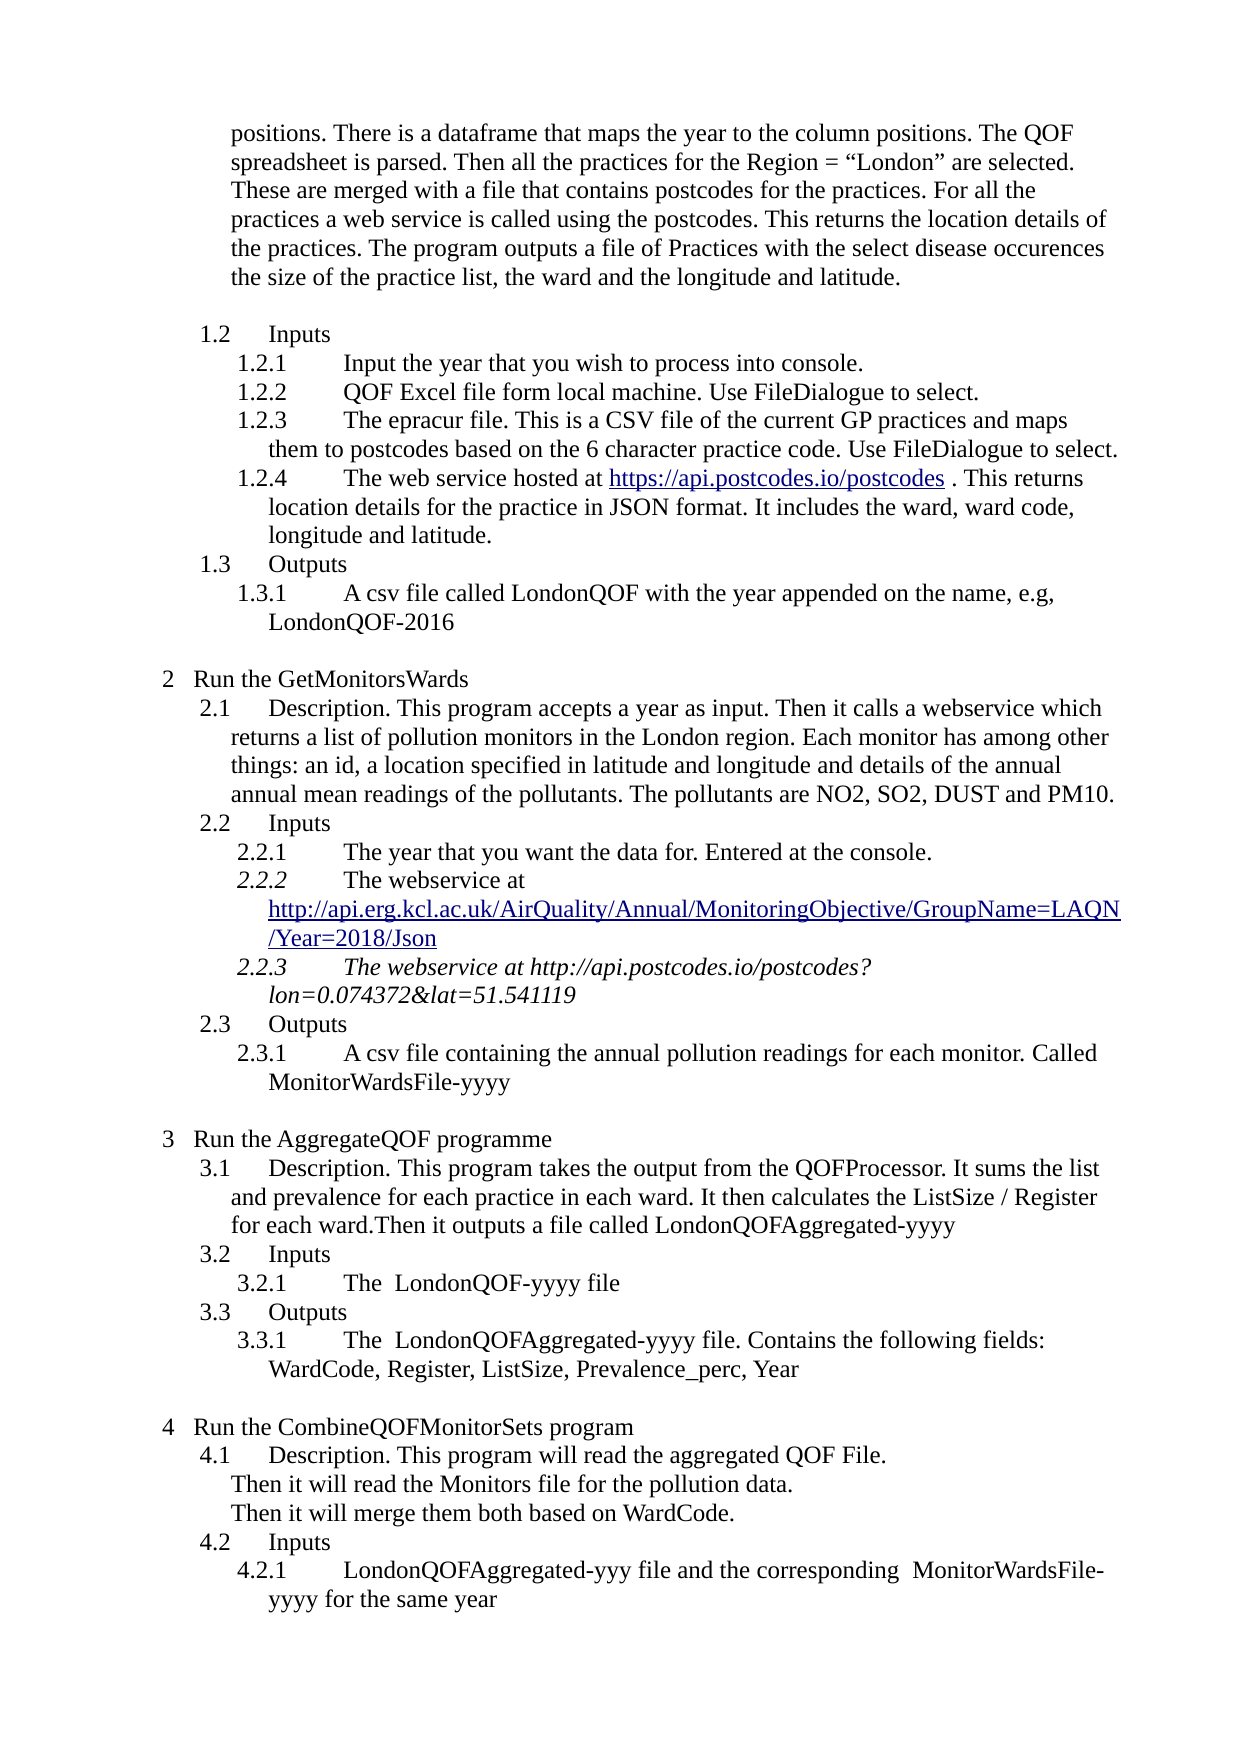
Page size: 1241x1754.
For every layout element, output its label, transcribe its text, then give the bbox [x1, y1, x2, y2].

list A csv file called LondonQOF with the year appended on the name, e.g, LondonQOF-2016 [231, 578, 1122, 636]
list The year that you want the data for. Entered at the console. [231, 837, 1122, 866]
list Description. This program will read the aggregated QOF File. Then it will read the Monitors file for the pollution data. Then it will merge them both based on WardCode. [193, 1441, 1122, 1527]
list Description. This program takes the output from the QOFProcessor. It sums the list and prevalence for each practice in each ward. It then calculates the ListSize / Register for each ward.Then it outputs a file called LondonQOFAggregated-yyyy [193, 1153, 1122, 1239]
list The webservice at http://api.erg.kcl.ac.uk/AirQuality/Annual/MonitoringObjective/GroupName=LAQN/Year=2018/Json [231, 866, 1122, 952]
list Inputs [193, 319, 1122, 348]
list These are merged with a file that contains postcodes for the practices. For all the practices a web service is called using the postcodes. This returns the location details of the practices. The program outputs a file of Practices with the select disease occurences the size of the practice list, the ward and the longitude and latitude. [193, 176, 1122, 291]
list Run the CombineQOFMonitorSets program [156, 1412, 1122, 1441]
list WardCode, Register, ListSize, Prevalence_perc, Year [231, 1354, 1122, 1383]
list Outputs [193, 549, 1122, 578]
list A csv file containing the annual pollution readings for each monitor. Called MonitorWardsFile-yyyy [231, 1038, 1122, 1096]
list Inputs [193, 1239, 1122, 1268]
list The webservice at http://api.postcodes.io/postcodes?lon=0.074372&lat=51.541119 [231, 952, 1122, 1009]
list The LondonQOF-yyyy file [231, 1268, 1122, 1297]
list positions. There is a dataframe that maps the year to the column positions. The QOF spreadsheet is parsed. Then all the practices for the Region = “London” are selected. [193, 118, 1122, 176]
list QOF Excel file form local machine. Use FileDialogue to select. [231, 377, 1122, 406]
list LondonQOFAggregated-yyy file and the corresponding MonitorWardsFile-yyyy for the same year [231, 1556, 1122, 1613]
list Inputs [193, 1527, 1122, 1556]
list Outputs [193, 1009, 1122, 1038]
list The LondonQOFAggregated-yyyy file. Contains the following fields: [231, 1326, 1122, 1354]
list Input the year that you wish to process into console. [231, 348, 1122, 377]
list Run the AggregateQOF programme [156, 1124, 1122, 1153]
list Inputs [193, 808, 1122, 837]
list Outputs [193, 1297, 1122, 1326]
list Description. This program accepts a year as input. Then it calls a webservice which returns a list of pollution monitors in the London region. Each monitor has among other things: an id, a location specified in latitude and longitude and details of the annual annual mean readings of the pollutants. The pollutants are NO2, SO2, DUST and PM10. [193, 693, 1122, 808]
list The epracur file. This is a CSV file of the current GP practices and maps them to postcodes based on the 6 character practice code. Use FileDialogue to select. [231, 406, 1122, 463]
list Run the GetMonitorsWards [156, 664, 1122, 693]
list The web service hosted at https://api.postcodes.io/postcodes . This returns location details for the practice in JSON format. It includes the ward, ward code, longitude and latitude. [231, 463, 1122, 549]
